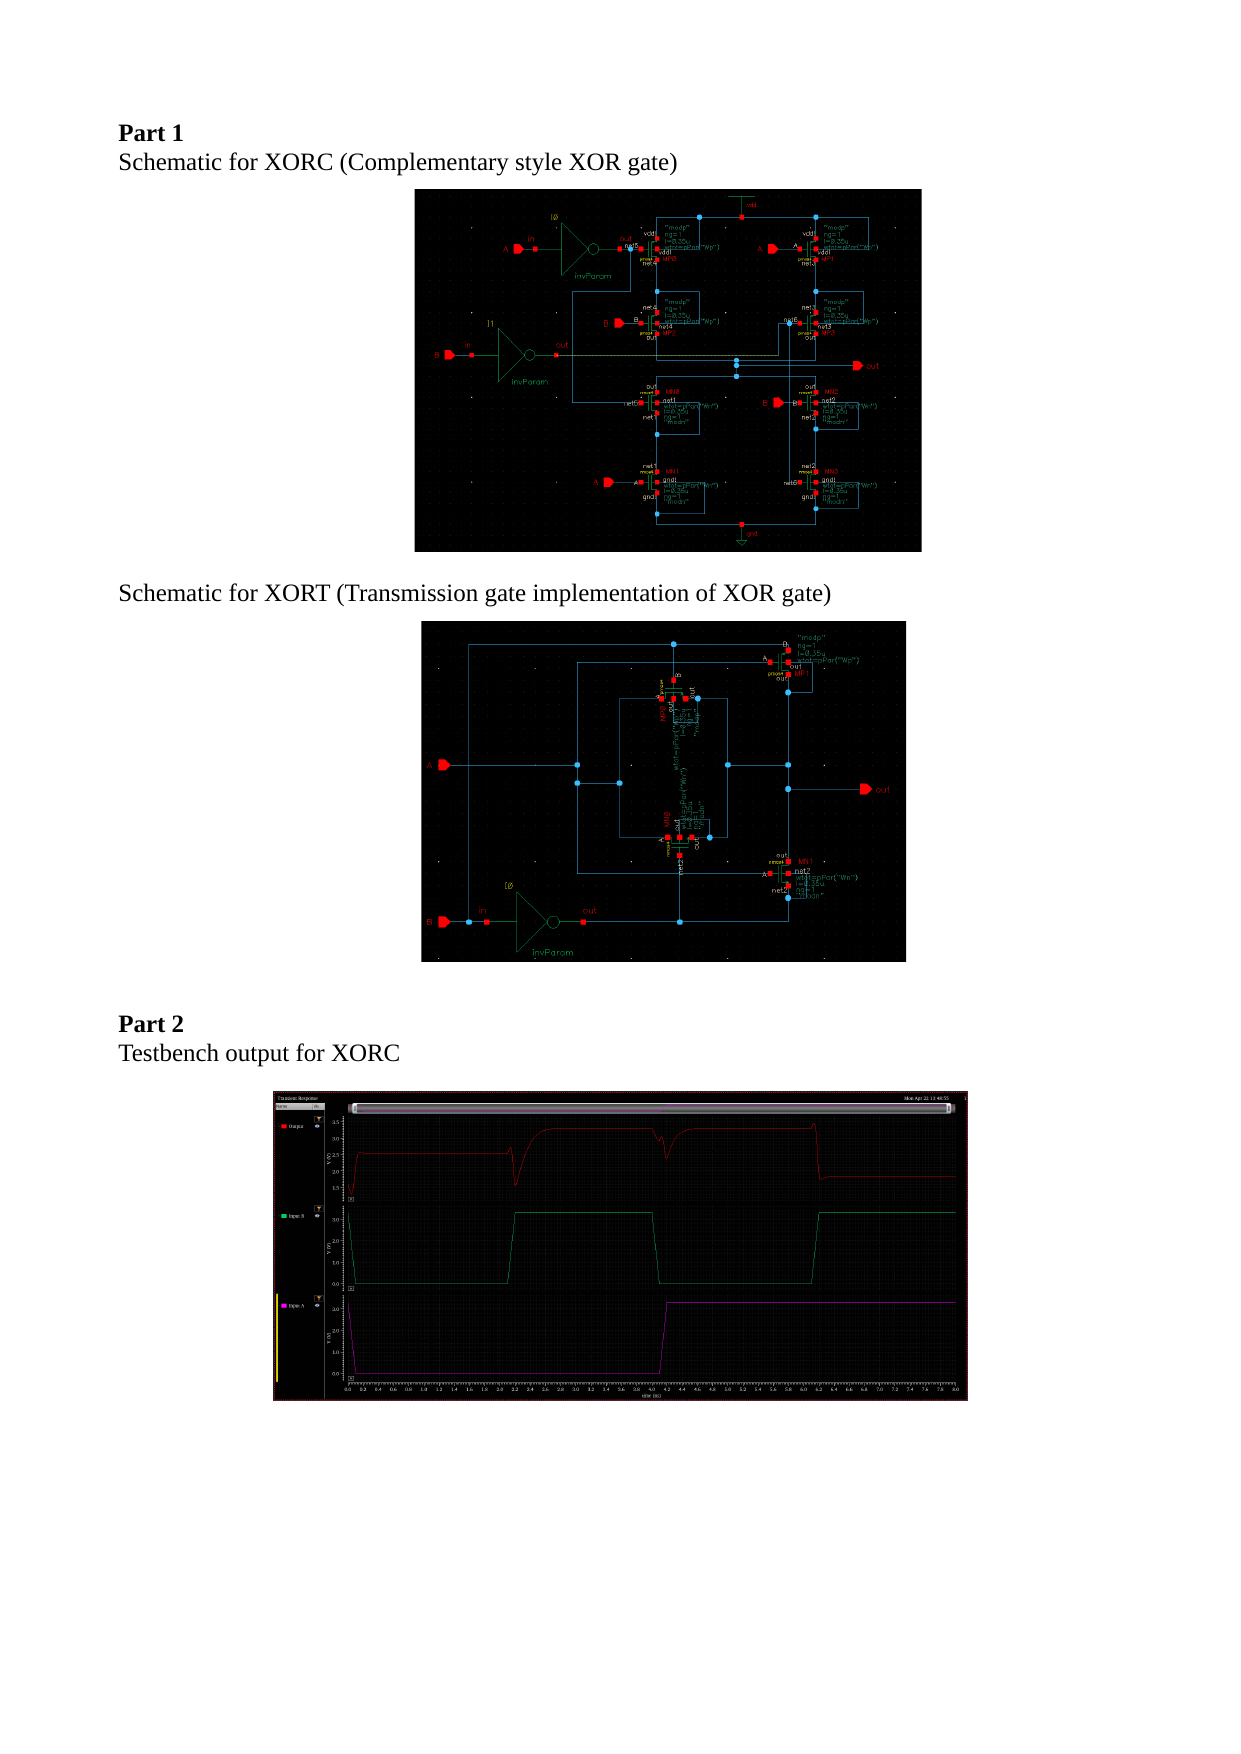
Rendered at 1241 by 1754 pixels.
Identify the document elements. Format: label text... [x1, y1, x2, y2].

text Schematic for XORC (Complementary style XOR gate) [118, 147, 1122, 176]
text Schematic for XORT (Transmission gate implementation of XOR gate) [118, 578, 1122, 607]
picture [414, 189, 922, 552]
picture [421, 621, 907, 962]
text Part 2 [118, 1009, 1122, 1038]
picture [272, 1090, 968, 1401]
text Testbench output for XORC [118, 1038, 1122, 1067]
text Part 1 [118, 118, 1122, 147]
